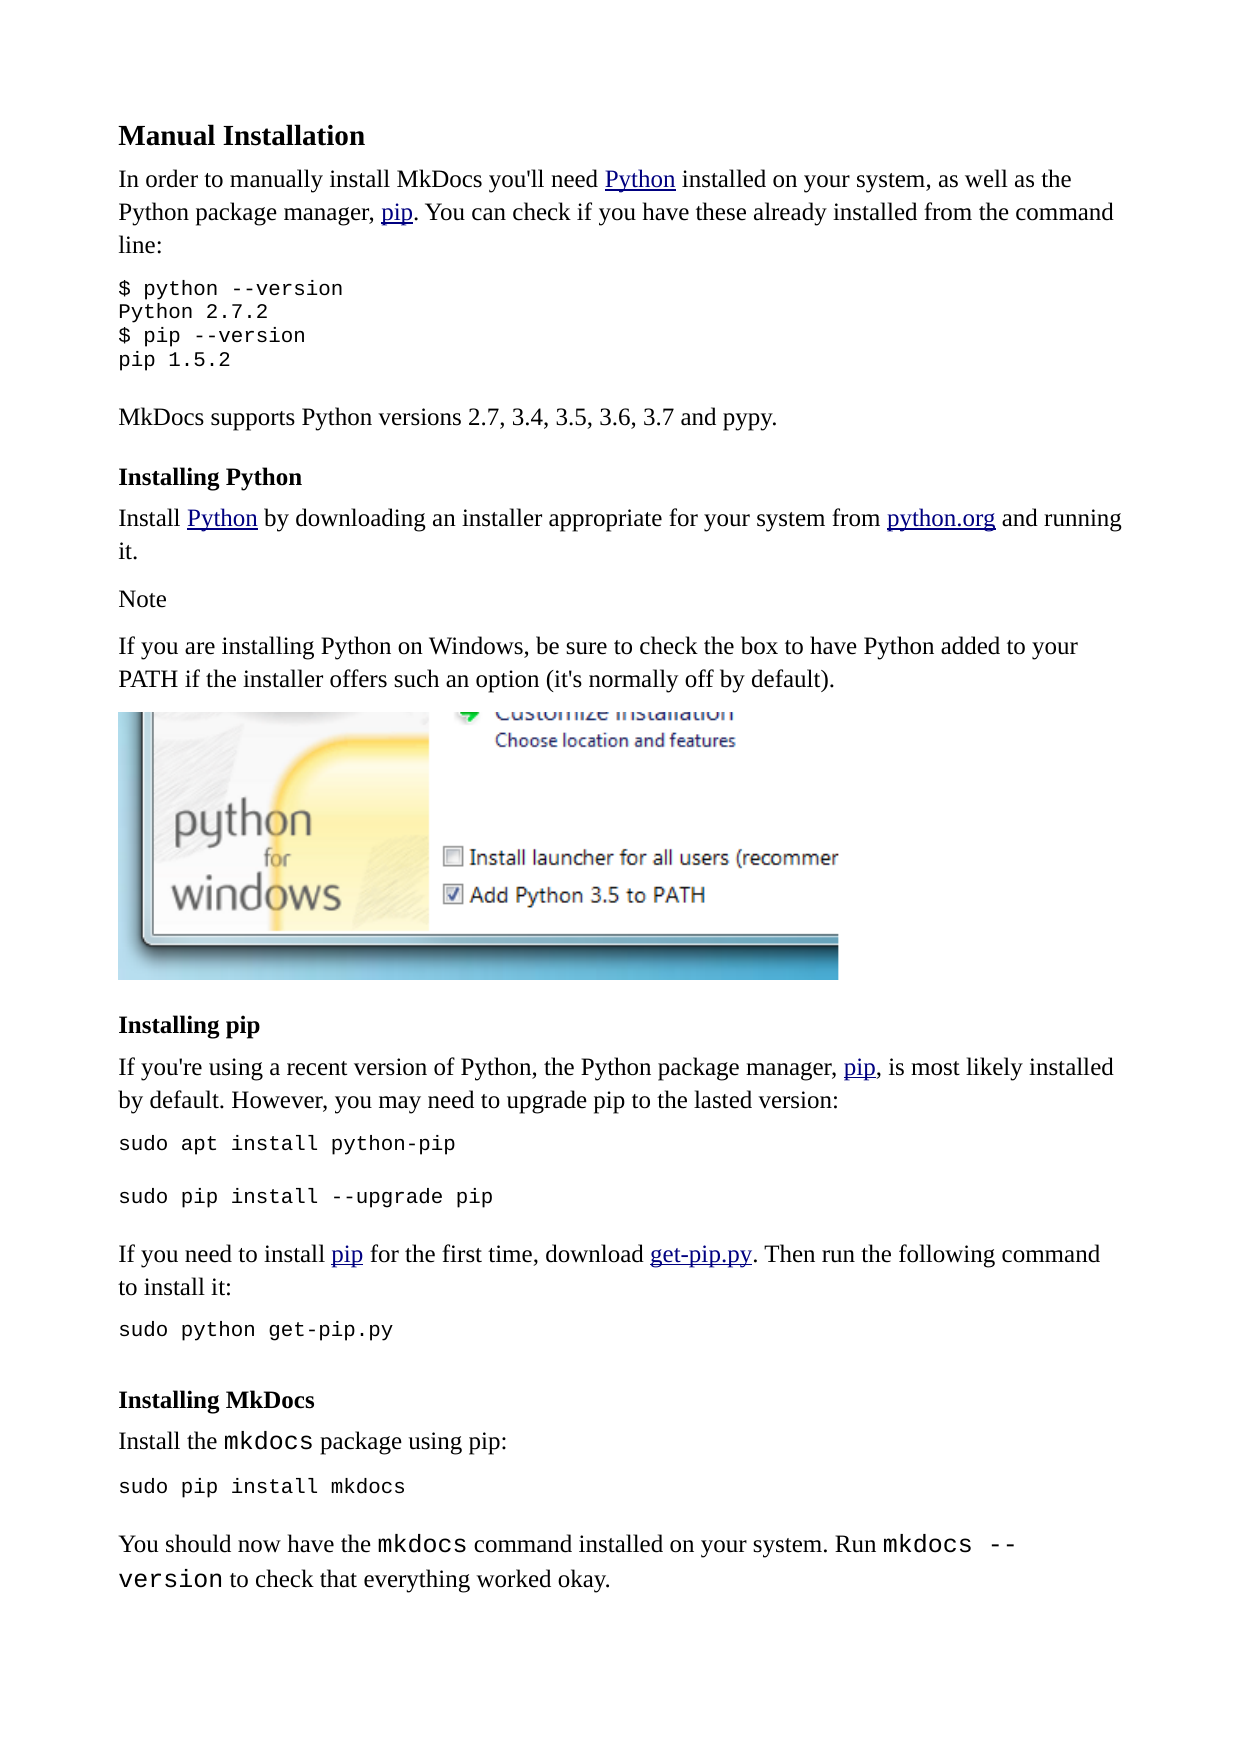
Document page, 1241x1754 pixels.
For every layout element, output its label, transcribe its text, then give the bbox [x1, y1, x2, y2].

text In order to manually install MkDocs you'll need Python installed on your system, as well as the Python package manager, pip. You can check if you have these already installed from the command line: [118, 164, 1122, 259]
text If you are installing Python on Windows, be sure to check the box to have Python added to your PATH if the installer offers such an option (it's normally off by default). [118, 631, 1122, 693]
text Install the mkdocs package using pip: [118, 1426, 1122, 1457]
text If you need to install pip for the first time, download get-pip.py. Then run the following command to install it: [118, 1239, 1122, 1301]
text sudo python get-pip.py [118, 1319, 1122, 1343]
text pip 1.5.2 [118, 349, 1122, 372]
picture [118, 712, 839, 980]
text sudo apt install python-pip [118, 1132, 1122, 1156]
text $ pip --version [118, 325, 1122, 349]
text Python 2.7.2 [118, 301, 1122, 325]
text $ python --version [118, 278, 1122, 301]
subtitle Installing pip [118, 1011, 1122, 1039]
subtitle Installing Python [118, 462, 1122, 491]
subtitle Manual Installation [118, 118, 1122, 152]
text sudo pip install --upgrade pip [118, 1186, 1122, 1209]
text Install Python by downloading an installer appropriate for your system from python.org and running it. [118, 503, 1122, 565]
text You should now have the mkdocs command installed on your system. Run mkdocs --version to check that everything worked okay. [118, 1529, 1122, 1595]
text sudo pip install mkdocs [118, 1476, 1122, 1500]
text If you're using a recent version of Python, the Python package manager, pip, is most likely installed by default. However, you may need to upgrade pip to the lasted version: [118, 1052, 1122, 1114]
subtitle Installing MkDocs [118, 1385, 1122, 1414]
text Note [118, 584, 1122, 613]
text MkDocs supports Python versions 2.7, 3.4, 3.5, 3.6, 3.7 and pypy. [118, 402, 1122, 431]
